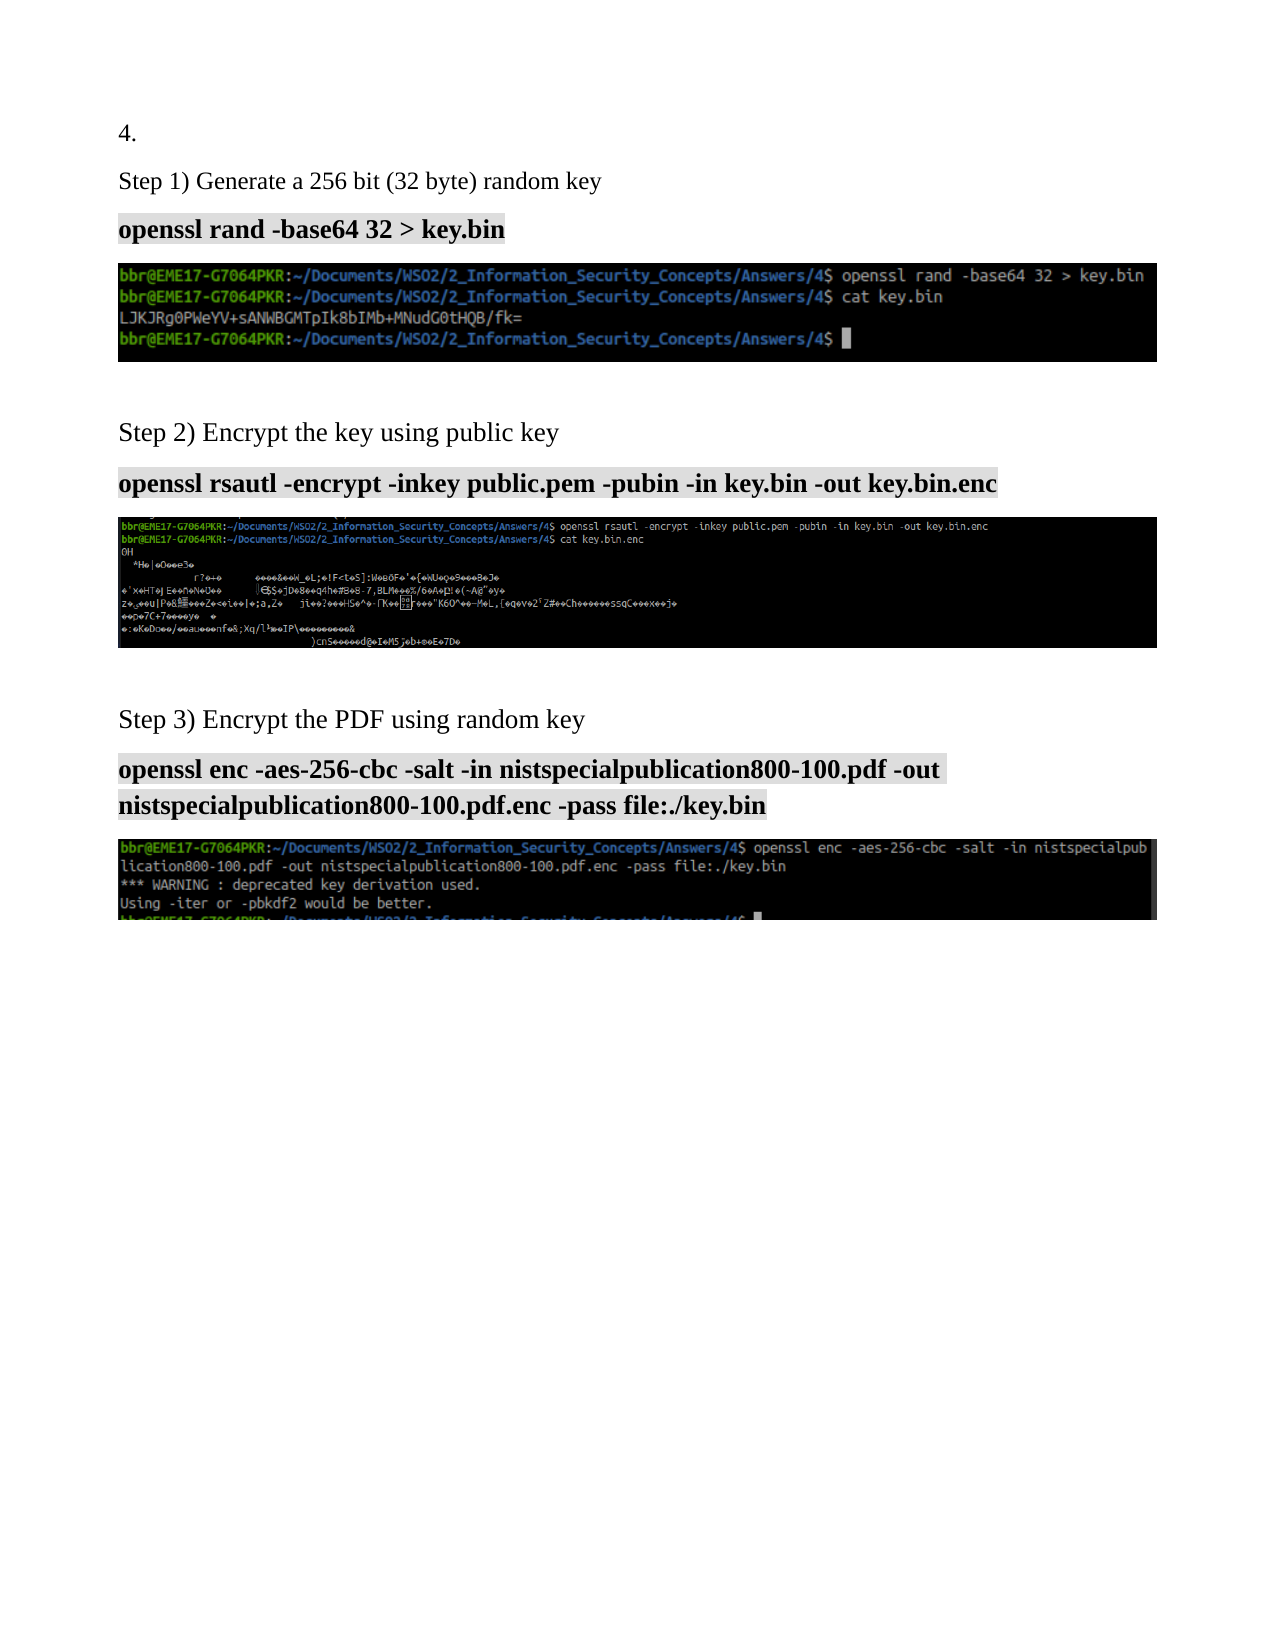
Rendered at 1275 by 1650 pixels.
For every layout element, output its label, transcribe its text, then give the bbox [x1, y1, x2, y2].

picture [118, 517, 1157, 648]
text openssl rsautl -encrypt -inkey public.pem -pubin -in key.bin -out key.bin.enc [118, 467, 1157, 498]
text Step 2) Encrypt the key using public key [118, 416, 1157, 448]
text Step 3) Encrypt the PDF using random key [118, 703, 1157, 734]
text Step 1) Generate a 256 bit (32 byte) random key [118, 166, 1157, 194]
picture [118, 263, 1157, 362]
text openssl rand -base64 32 > key.bin [118, 213, 1157, 244]
picture [118, 839, 1157, 920]
text 4. [118, 118, 1157, 147]
text openssl enc -aes-256-cbc -salt -in nistspecialpublication800-100.pdf -out nistspecialpublication800-100.pdf.enc -pass file:./key.bin [118, 753, 1157, 820]
